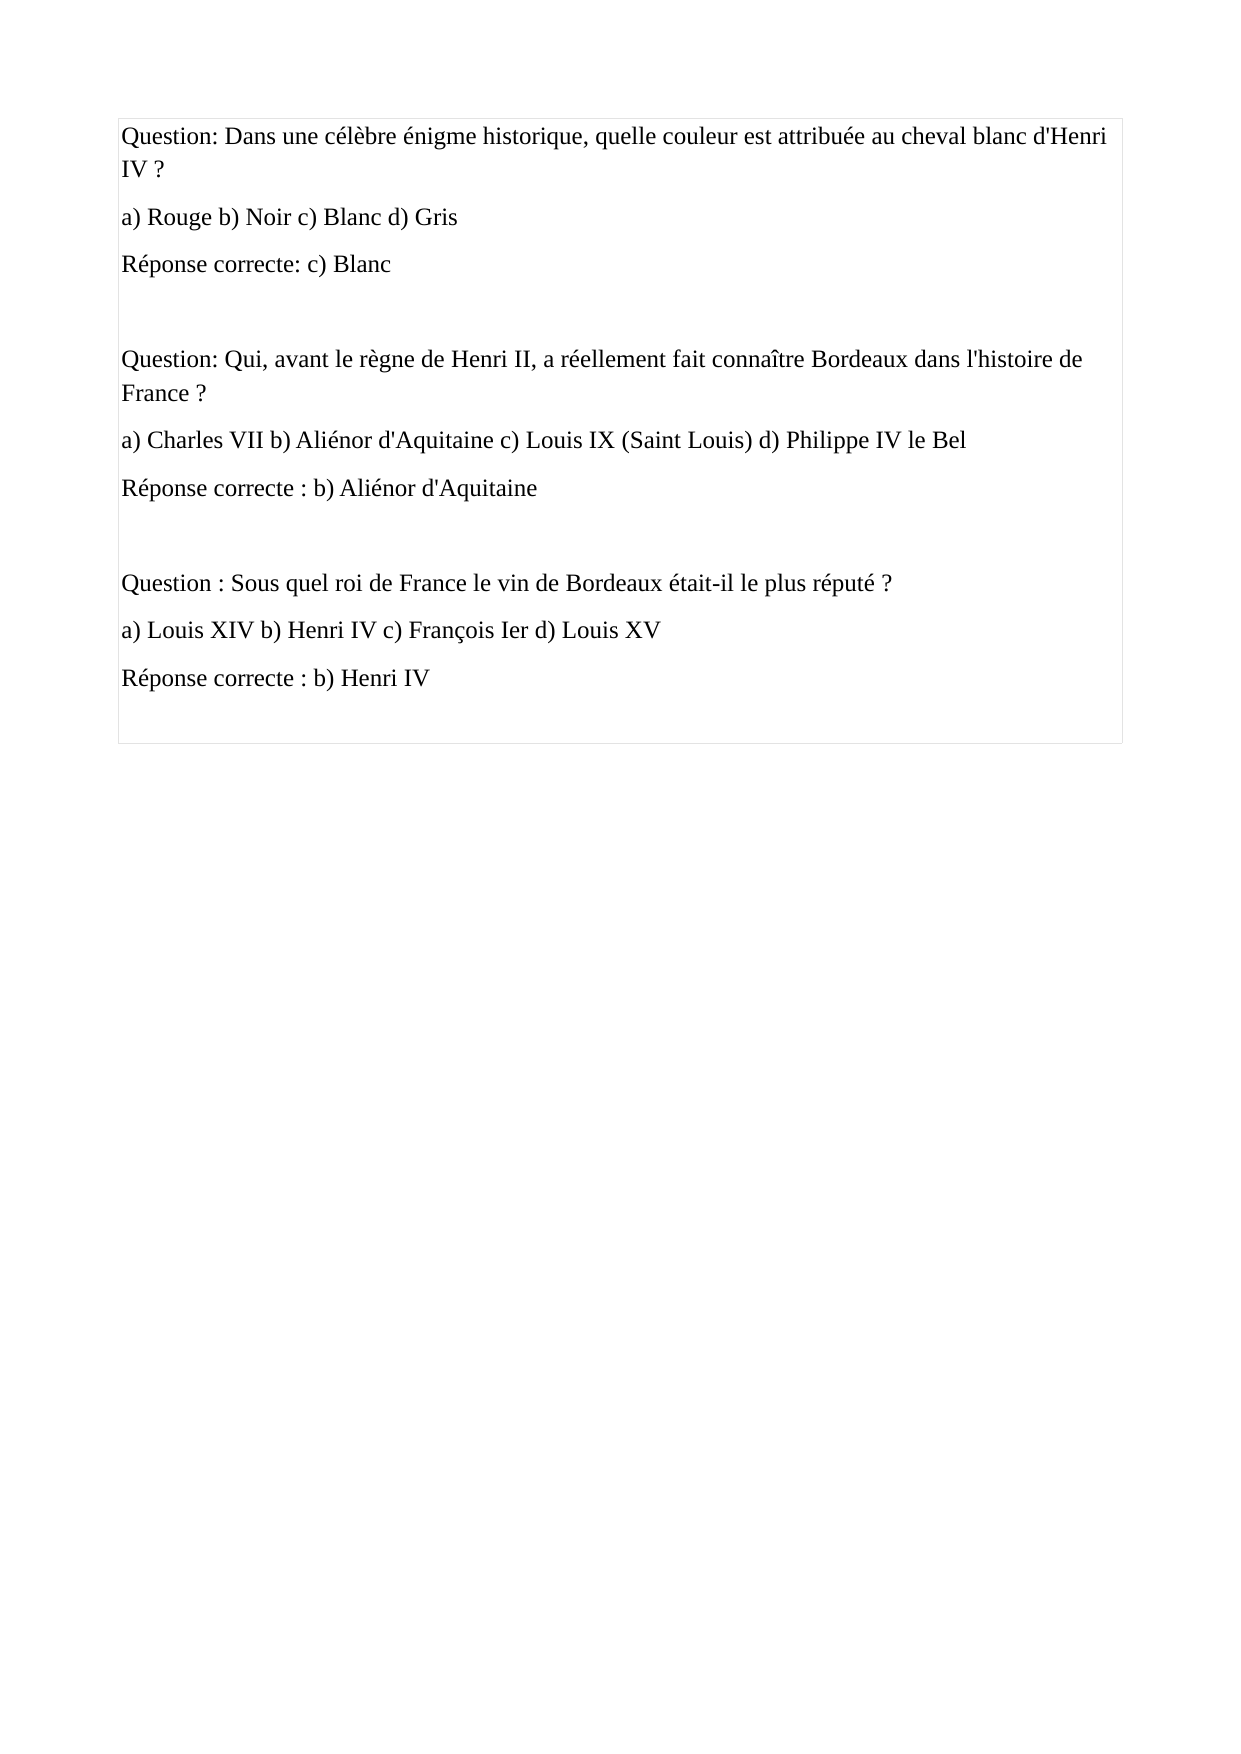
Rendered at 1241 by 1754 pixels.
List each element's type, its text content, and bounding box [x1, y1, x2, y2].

text Question: Dans une célèbre énigme historique, quelle couleur est attribuée au cheval blanc d'Henri IV ? [119, 119, 1122, 183]
text a) Charles VII b) Aliénor d'Aquitaine c) Louis IX (Saint Louis) d) Philippe IV le Bel [119, 422, 1122, 454]
text a) Louis XIV b) Henri IV c) François Ier d) Louis XV [119, 613, 1122, 644]
text Question : Sous quel roi de France le vin de Bordeaux était-il le plus réputé ? [119, 565, 1122, 597]
text Réponse correcte : b) Henri IV [119, 660, 1122, 692]
text Réponse correcte: c) Blanc [119, 246, 1122, 278]
text a) Rouge b) Noir c) Blanc d) Gris [119, 199, 1122, 231]
text Question: Qui, avant le règne de Henri II, a réellement fait connaître Bordeaux dans l'histoire de France ? [119, 342, 1122, 406]
text Réponse correcte : b) Aliénor d'Aquitaine [119, 470, 1122, 502]
